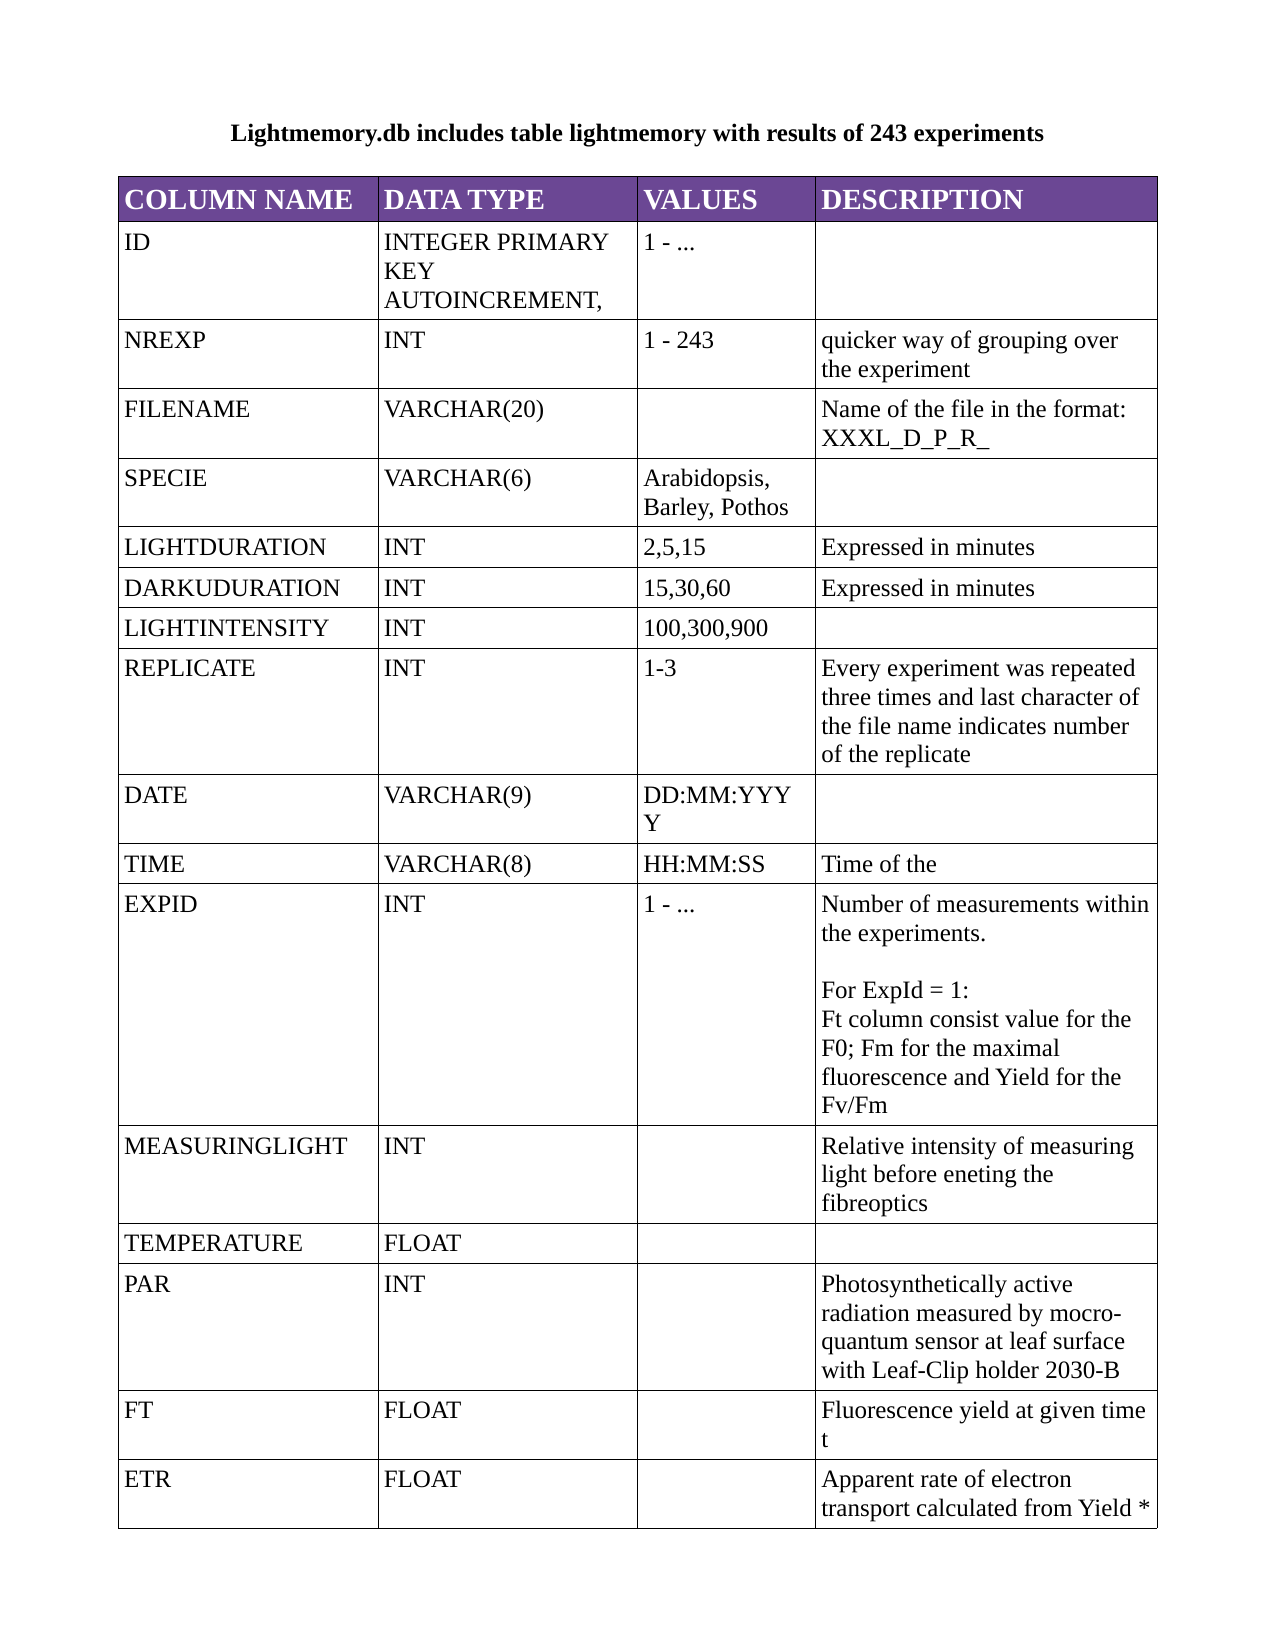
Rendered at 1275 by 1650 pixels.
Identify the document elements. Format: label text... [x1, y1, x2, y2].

table_cell 15,30,60 [638, 568, 815, 607]
table_cell [638, 389, 815, 457]
table_cell Photosynthetically active radiation measured by mocro-quantum sensor at leaf surface with Leaf-Clip holder 2030-B [816, 1264, 1157, 1389]
table_cell DATE [119, 775, 378, 843]
table_cell [638, 1126, 815, 1223]
table_cell INT [379, 649, 637, 774]
table_cell FILENAME [119, 389, 378, 457]
table_cell [638, 1391, 815, 1459]
table_cell Fluorescence yield at given time t [816, 1391, 1157, 1459]
table_cell INT [379, 884, 637, 1125]
table_header COLUMN NAME [119, 177, 378, 221]
table_cell VARCHAR(8) [379, 844, 637, 883]
table_cell 1 - 243 [638, 320, 815, 388]
table_cell Arabidopsis, Barley, Pothos [638, 459, 815, 526]
table_cell INT [379, 608, 637, 647]
table_cell VARCHAR(20) [379, 389, 637, 457]
table_cell NREXP [119, 320, 378, 388]
table_cell Every experiment was repeated three times and last character of the file name indicates number of the replicate [816, 649, 1157, 774]
table_header DESCRIPTION [816, 177, 1157, 221]
table_cell LIGHTDURATION [119, 527, 378, 567]
table_cell Expressed in minutes [816, 568, 1157, 607]
table_cell MEASURINGLIGHT [119, 1126, 378, 1223]
table_cell PAR [119, 1264, 378, 1389]
table_cell INT [379, 527, 637, 567]
table_cell SPECIE [119, 459, 378, 526]
table_cell Time of the [816, 844, 1157, 883]
table_cell VARCHAR(6) [379, 459, 637, 526]
table_cell [638, 1460, 815, 1528]
table_cell INTEGER PRIMARY KEY AUTOINCREMENT, [379, 222, 637, 319]
table_cell INT [379, 1264, 637, 1389]
table_cell [638, 1224, 815, 1263]
table_cell 2,5,15 [638, 527, 815, 567]
table_cell 1 - ... [638, 222, 815, 319]
table_cell [816, 775, 1157, 843]
table_cell REPLICATE [119, 649, 378, 774]
table_cell FLOAT [379, 1460, 637, 1528]
table_header VALUES [638, 177, 815, 221]
table_cell [638, 1264, 815, 1389]
table_cell Expressed in minutes [816, 527, 1157, 567]
table_cell Name of the file in the format: XXXL_D_P_R_ [816, 389, 1157, 457]
table_cell EXPID [119, 884, 378, 1125]
table_cell INT [379, 568, 637, 607]
table_cell [816, 608, 1157, 647]
table_cell [816, 459, 1157, 526]
table_cell Relative intensity of measuring light before eneting the fibreoptics [816, 1126, 1157, 1223]
table_cell ID [119, 222, 378, 319]
table_cell FT [119, 1391, 378, 1459]
table_cell [816, 1224, 1157, 1263]
table_cell TIME [119, 844, 378, 883]
table_header DATA TYPE [379, 177, 637, 221]
table_cell Number of measurements within the experiments. For ExpId = 1: Ft column consist value for the F0; Fm for the maximal fluorescence and Yield for the Fv/Fm [816, 884, 1157, 1125]
table_cell ETR [119, 1460, 378, 1528]
table_cell TEMPERATURE [119, 1224, 378, 1263]
table_cell 100,300,900 [638, 608, 815, 647]
table_cell 1-3 [638, 649, 815, 774]
table_cell FLOAT [379, 1391, 637, 1459]
table_cell HH:MM:SS [638, 844, 815, 883]
table_cell 1 - ... [638, 884, 815, 1125]
table_cell VARCHAR(9) [379, 775, 637, 843]
table_cell DARKUDURATION [119, 568, 378, 607]
table_cell INT [379, 1126, 637, 1223]
table_cell LIGHTINTENSITY [119, 608, 378, 647]
table_cell DD:MM:YYYY [638, 775, 815, 843]
table_cell Apparent rate of electron transport calculated from Yield * [816, 1460, 1157, 1528]
table_cell INT [379, 320, 637, 388]
table_cell [816, 222, 1157, 319]
table_cell quicker way of grouping over the experiment [816, 320, 1157, 388]
table_cell FLOAT [379, 1224, 637, 1263]
